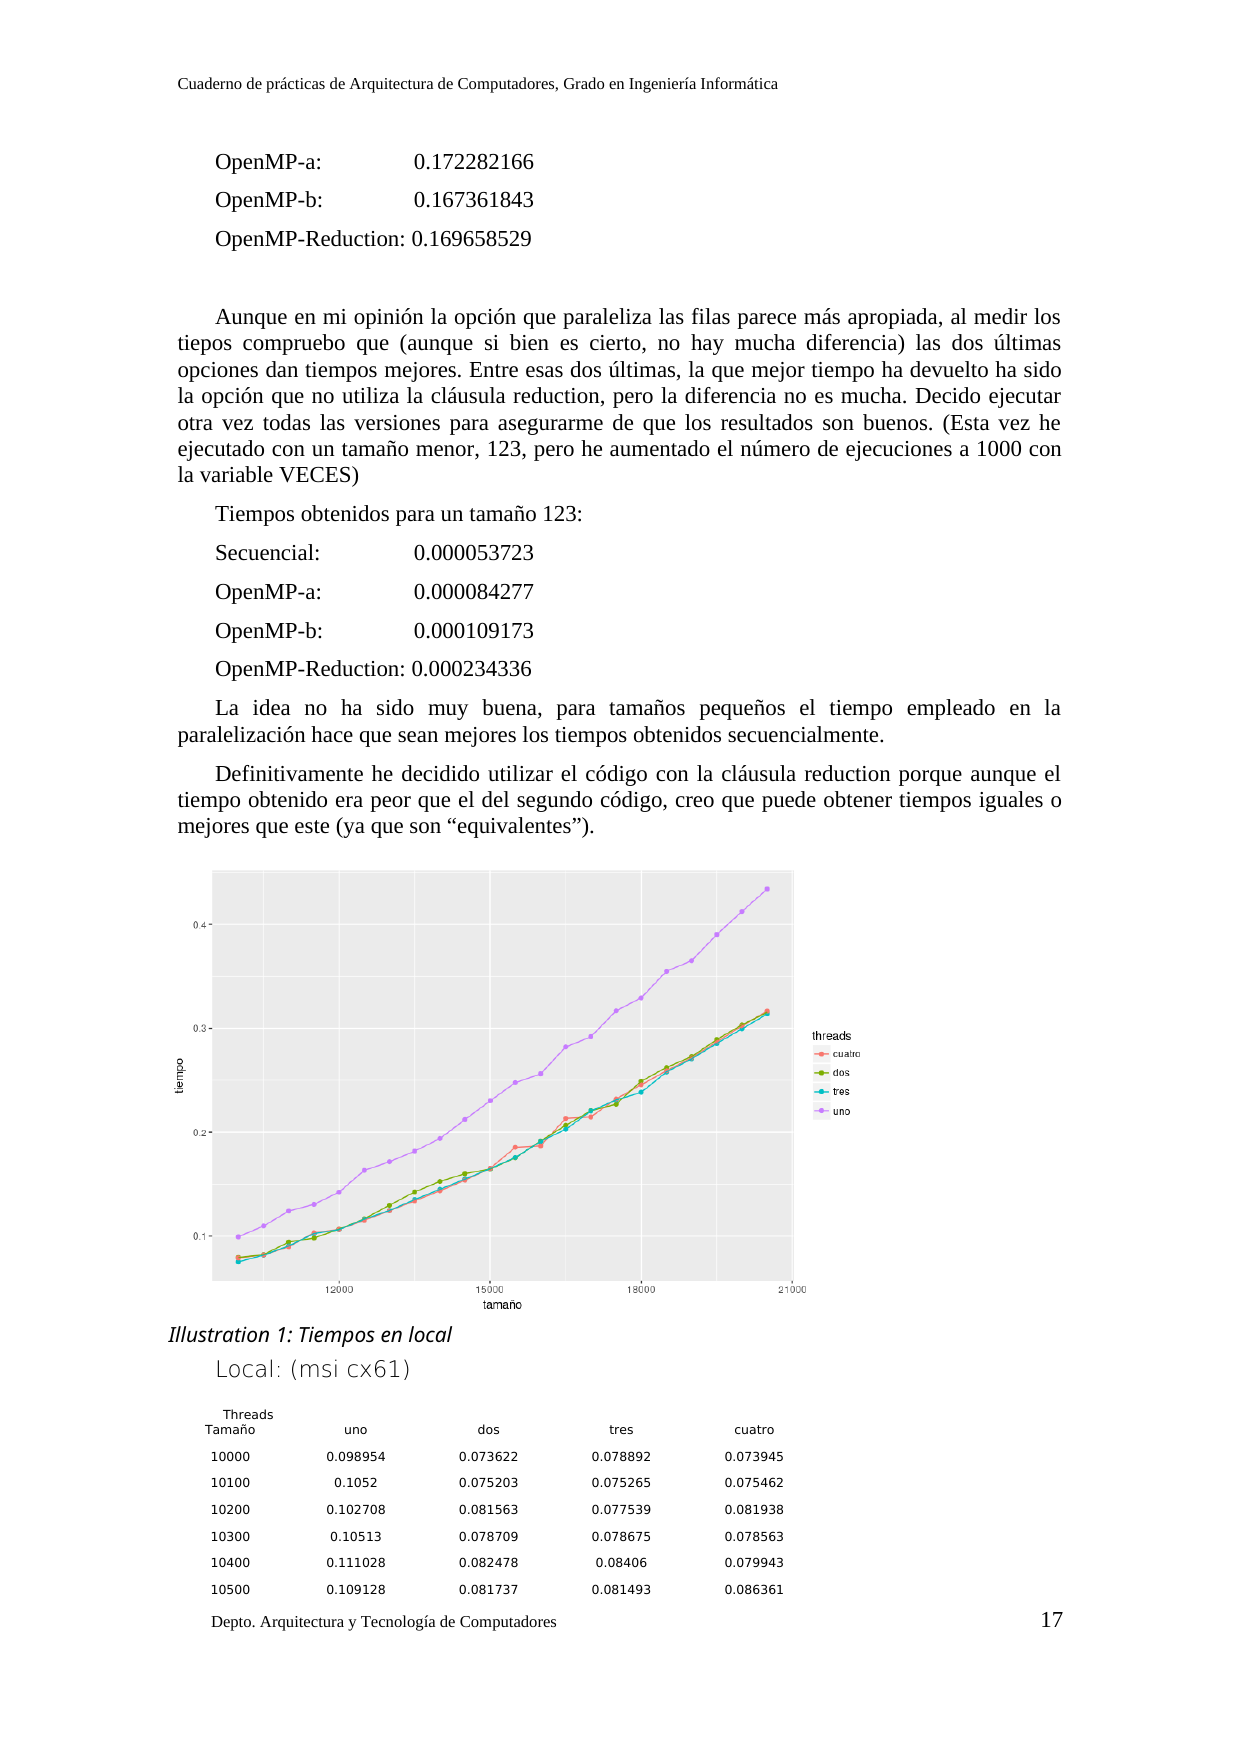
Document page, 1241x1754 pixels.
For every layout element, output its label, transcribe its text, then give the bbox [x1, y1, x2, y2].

table_header tres [555, 1383, 687, 1437]
table_cell 0.086361 [688, 1571, 821, 1597]
table_cell 10500 [171, 1571, 289, 1597]
text OpenMP-Reduction: 0.000234336 [177, 656, 1063, 682]
text Local: (msi cx61) [177, 1356, 1063, 1383]
text Secuencial: 0.000053723 [177, 539, 1063, 565]
table_cell 0.081563 [422, 1491, 555, 1517]
table_header uno [289, 1383, 422, 1437]
table_cell 0.081737 [422, 1571, 555, 1597]
table_cell 10400 [171, 1544, 289, 1571]
table_cell 0.082478 [422, 1544, 555, 1571]
table_cell 0.109128 [289, 1571, 422, 1597]
table_cell 0.073945 [688, 1438, 821, 1464]
table_cell 0.081938 [688, 1491, 821, 1517]
table_cell 0.102708 [289, 1491, 422, 1517]
table_cell 0.098954 [289, 1438, 422, 1464]
table_cell 10100 [171, 1464, 289, 1491]
table_cell 0.075265 [555, 1464, 687, 1491]
text Illustration 1: Tiempos en local [168, 1314, 873, 1349]
table_cell 10000 [171, 1438, 289, 1464]
text OpenMP-b: 0.000109173 [177, 617, 1063, 643]
table_cell 0.1052 [289, 1464, 422, 1491]
table_cell 0.10513 [289, 1518, 422, 1544]
table_cell 0.075462 [688, 1464, 821, 1491]
picture [168, 864, 873, 1314]
text La idea no ha sido muy buena, para tamaños pequeños el tiempo empleado en la paralelización hace que sean mejores los tiempos obtenidos secuencialmente. [177, 694, 1063, 747]
text Aunque en mi opinión la opción que paraleliza las filas parece más apropiada, al medir los tiepos compruebo que (aunque si bien es cierto, no hay mucha diferencia) las dos últimas opciones dan tiempos mejores. Entre esas dos últimas, la que mejor tiempo ha devuelto ha sido la opción que no utiliza la cláusula reduction, pero la diferencia no es mucha. Decido ejecutar otra vez todas las versiones para asegurarme de que los resultados son buenos. (Esta vez he ejecutado con un tamaño menor, 123, pero he aumentado el número de ejecuciones a 1000 con la variable VECES) [177, 303, 1063, 488]
table_cell 0.078709 [422, 1518, 555, 1544]
table_cell 0.081493 [555, 1571, 687, 1597]
text OpenMP-a: 0.172282166 [177, 148, 1063, 174]
text OpenMP-Reduction: 0.169658529 [177, 225, 1063, 252]
table_cell 0.077539 [555, 1491, 687, 1517]
table_cell 0.075203 [422, 1464, 555, 1491]
table_cell 0.078563 [688, 1518, 821, 1544]
table_cell 0.078892 [555, 1438, 687, 1464]
text Definitivamente he decidido utilizar el código con la cláusula reduction porque aunque el tiempo obtenido era peor que el del segundo código, creo que puede obtener tiempos iguales o mejores que este (ya que son “equivalentes”). [177, 759, 1063, 839]
table_cell 10300 [171, 1518, 289, 1544]
table_header Threads Tamaño [171, 1383, 289, 1437]
table_cell 0.078675 [555, 1518, 687, 1544]
table_cell 0.08406 [555, 1544, 687, 1571]
table_header cuatro [688, 1383, 821, 1437]
table_header dos [422, 1383, 555, 1437]
table_cell 10200 [171, 1491, 289, 1517]
text Tiempos obtenidos para un tamaño 123: [177, 500, 1063, 526]
table_cell 0.111028 [289, 1544, 422, 1571]
text OpenMP-a: 0.000084277 [177, 578, 1063, 604]
table_cell 0.073622 [422, 1438, 555, 1464]
text OpenMP-b: 0.167361843 [177, 187, 1063, 213]
table_cell 0.079943 [688, 1544, 821, 1571]
